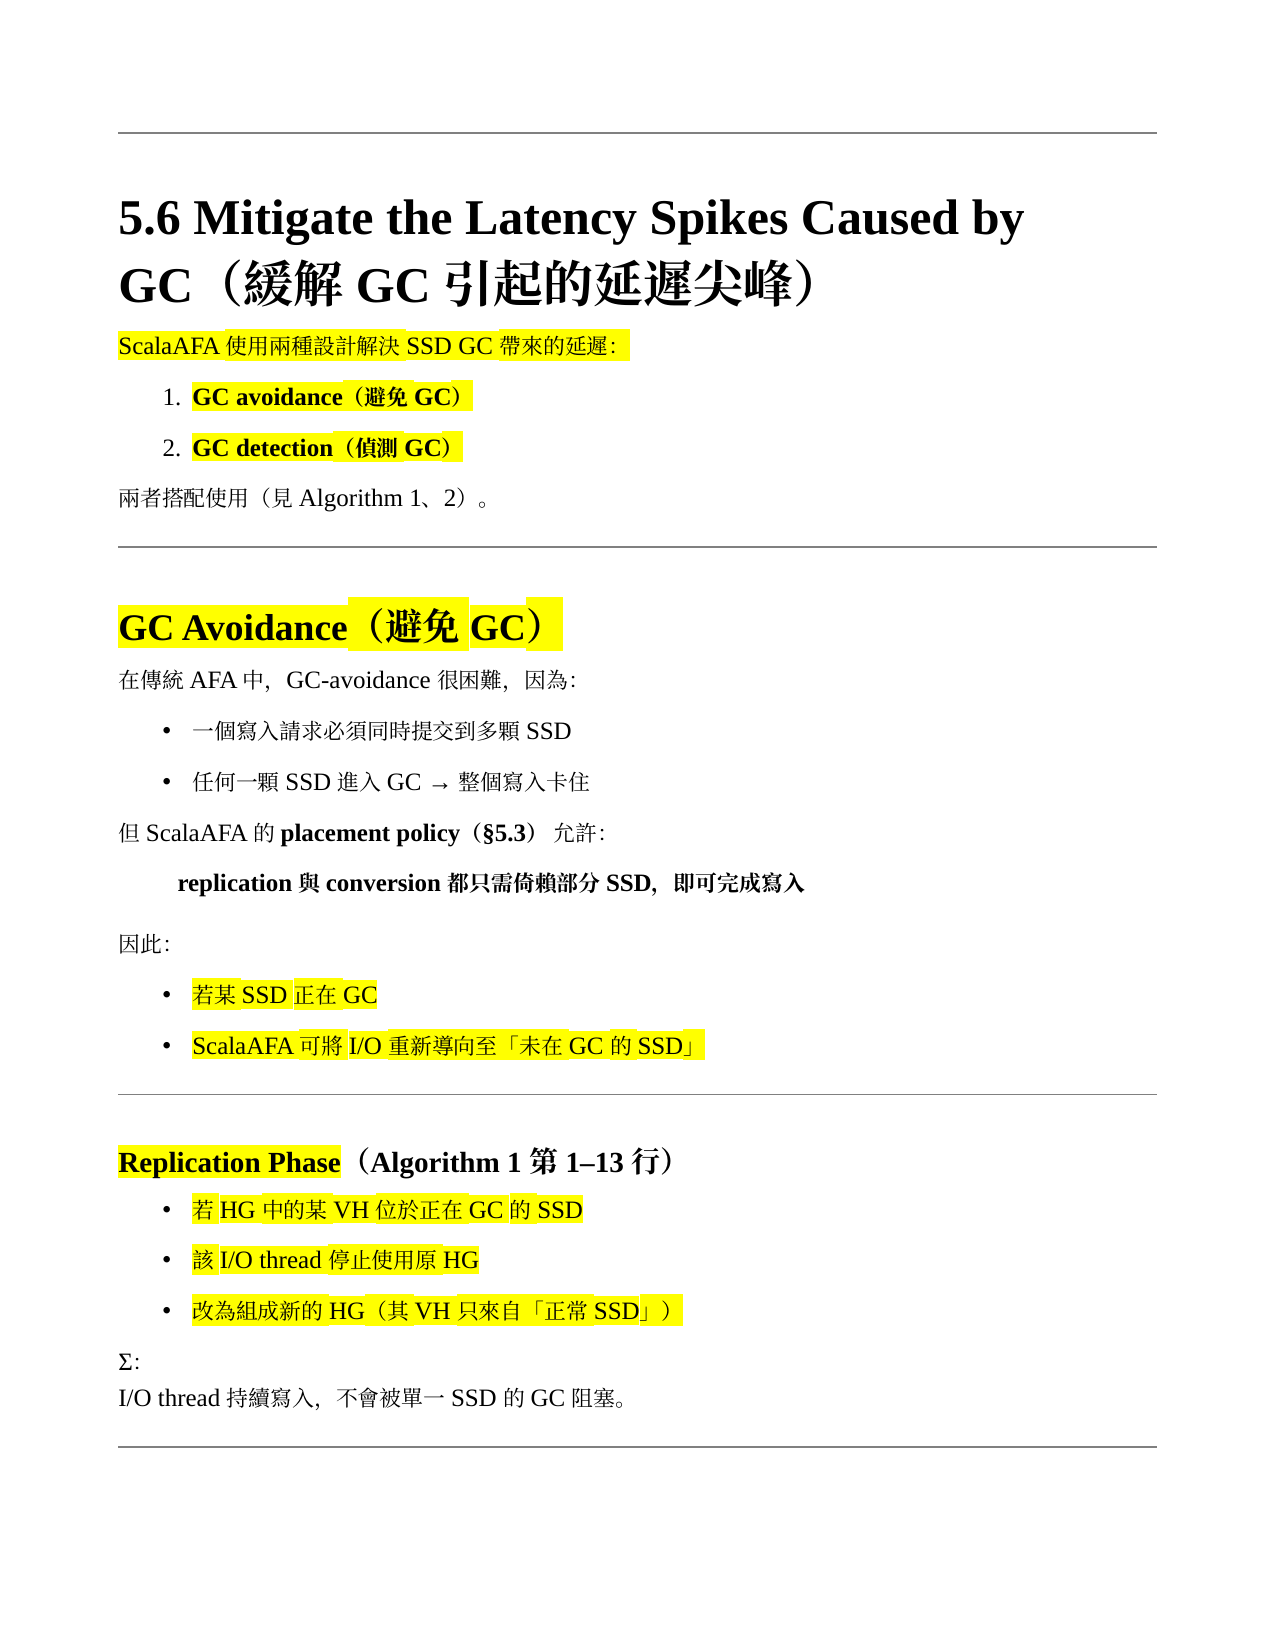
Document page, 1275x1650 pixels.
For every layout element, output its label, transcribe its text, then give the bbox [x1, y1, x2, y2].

list 該 I/O thread 停止使用原 HG [162, 1244, 1157, 1275]
list 任何一顆 SSD 進入 GC → 整個寫入卡住 [162, 765, 1157, 797]
list 若某 SSD 正在 GC [162, 978, 1157, 1010]
list ScalaAFA 可將 I/O 重新導向至「未在 GC 的 SSD」 [162, 1029, 1157, 1060]
text 兩者搭配使用（見 Algorithm 1、2）。 [118, 481, 1157, 513]
list 改為組成新的 HG（其 VH 只來自「正常 SSD」） [162, 1294, 1157, 1326]
list 若 HG 中的某 VH 位於正在 GC 的 SSD [162, 1193, 1157, 1224]
list 一個寫入請求必須同時提交到多顆 SSD [162, 714, 1157, 746]
list GC avoidance（避免 GC） [162, 380, 1157, 411]
text ScalaAFA 使用兩種設計解決 SSD GC 帶來的延遲： [118, 329, 1157, 361]
text 因此： [118, 927, 1157, 959]
text Σ： I/O thread 持續寫入，不會被單一 SSD 的 GC 阻塞。 [118, 1345, 1157, 1413]
list GC detection（偵測 GC） [162, 431, 1157, 462]
subtitle 5.6 Mitigate the Latency Spikes Caused by GC（緩解 GC 引起的延遲尖峰） [118, 187, 1157, 317]
subtitle Replication Phase（Algorithm 1 第 1–13 行） [118, 1138, 1157, 1180]
subtitle GC Avoidance（避免 GC） [118, 597, 1157, 651]
text replication 與 conversion 都只需倚賴部分 SSD，即可完成寫入 [177, 867, 1098, 898]
text 在傳統 AFA 中，GC-avoidance 很困難，因為： [118, 664, 1157, 695]
text 但 ScalaAFA 的 placement policy（§5.3） 允許： [118, 816, 1157, 847]
